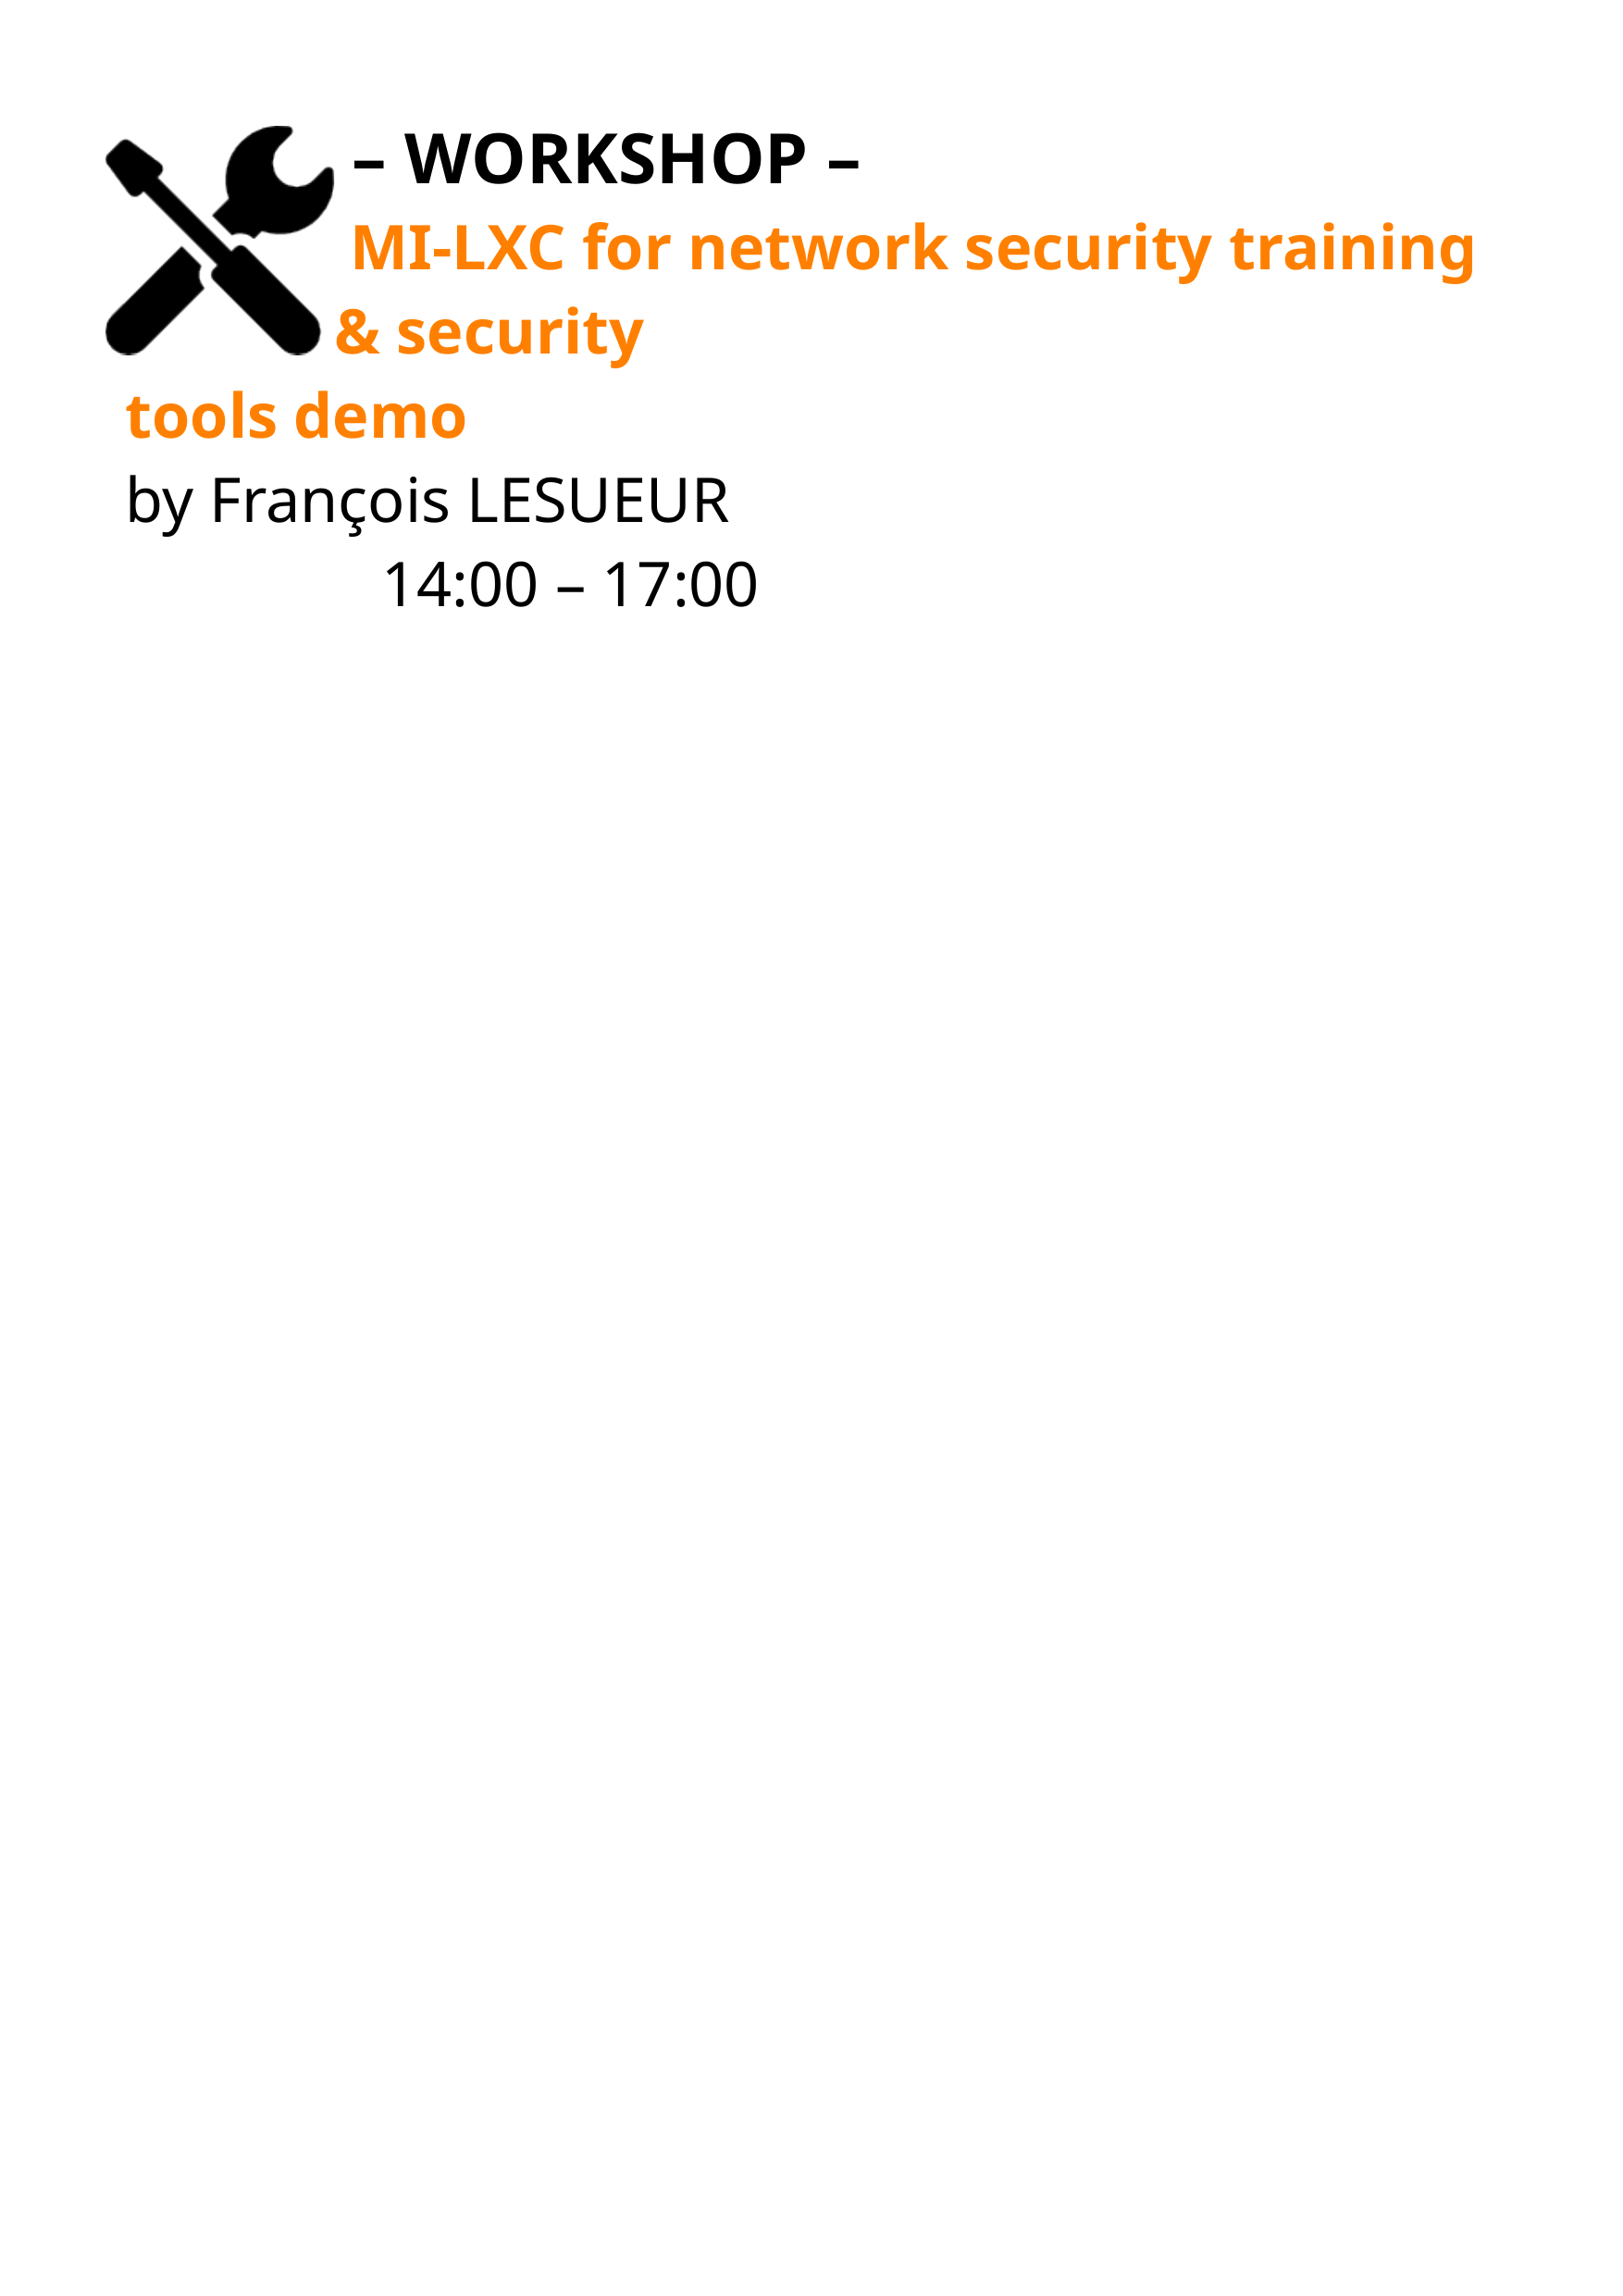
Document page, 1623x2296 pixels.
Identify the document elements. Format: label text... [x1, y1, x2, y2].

text by François LESUEUR 14:00 – 17:00 [109, 456, 1514, 624]
text tools demo [109, 372, 1514, 456]
picture [105, 126, 335, 355]
text – WORKSHOP – [109, 109, 1514, 204]
text MI-LXC for network security training & security [109, 204, 1514, 372]
